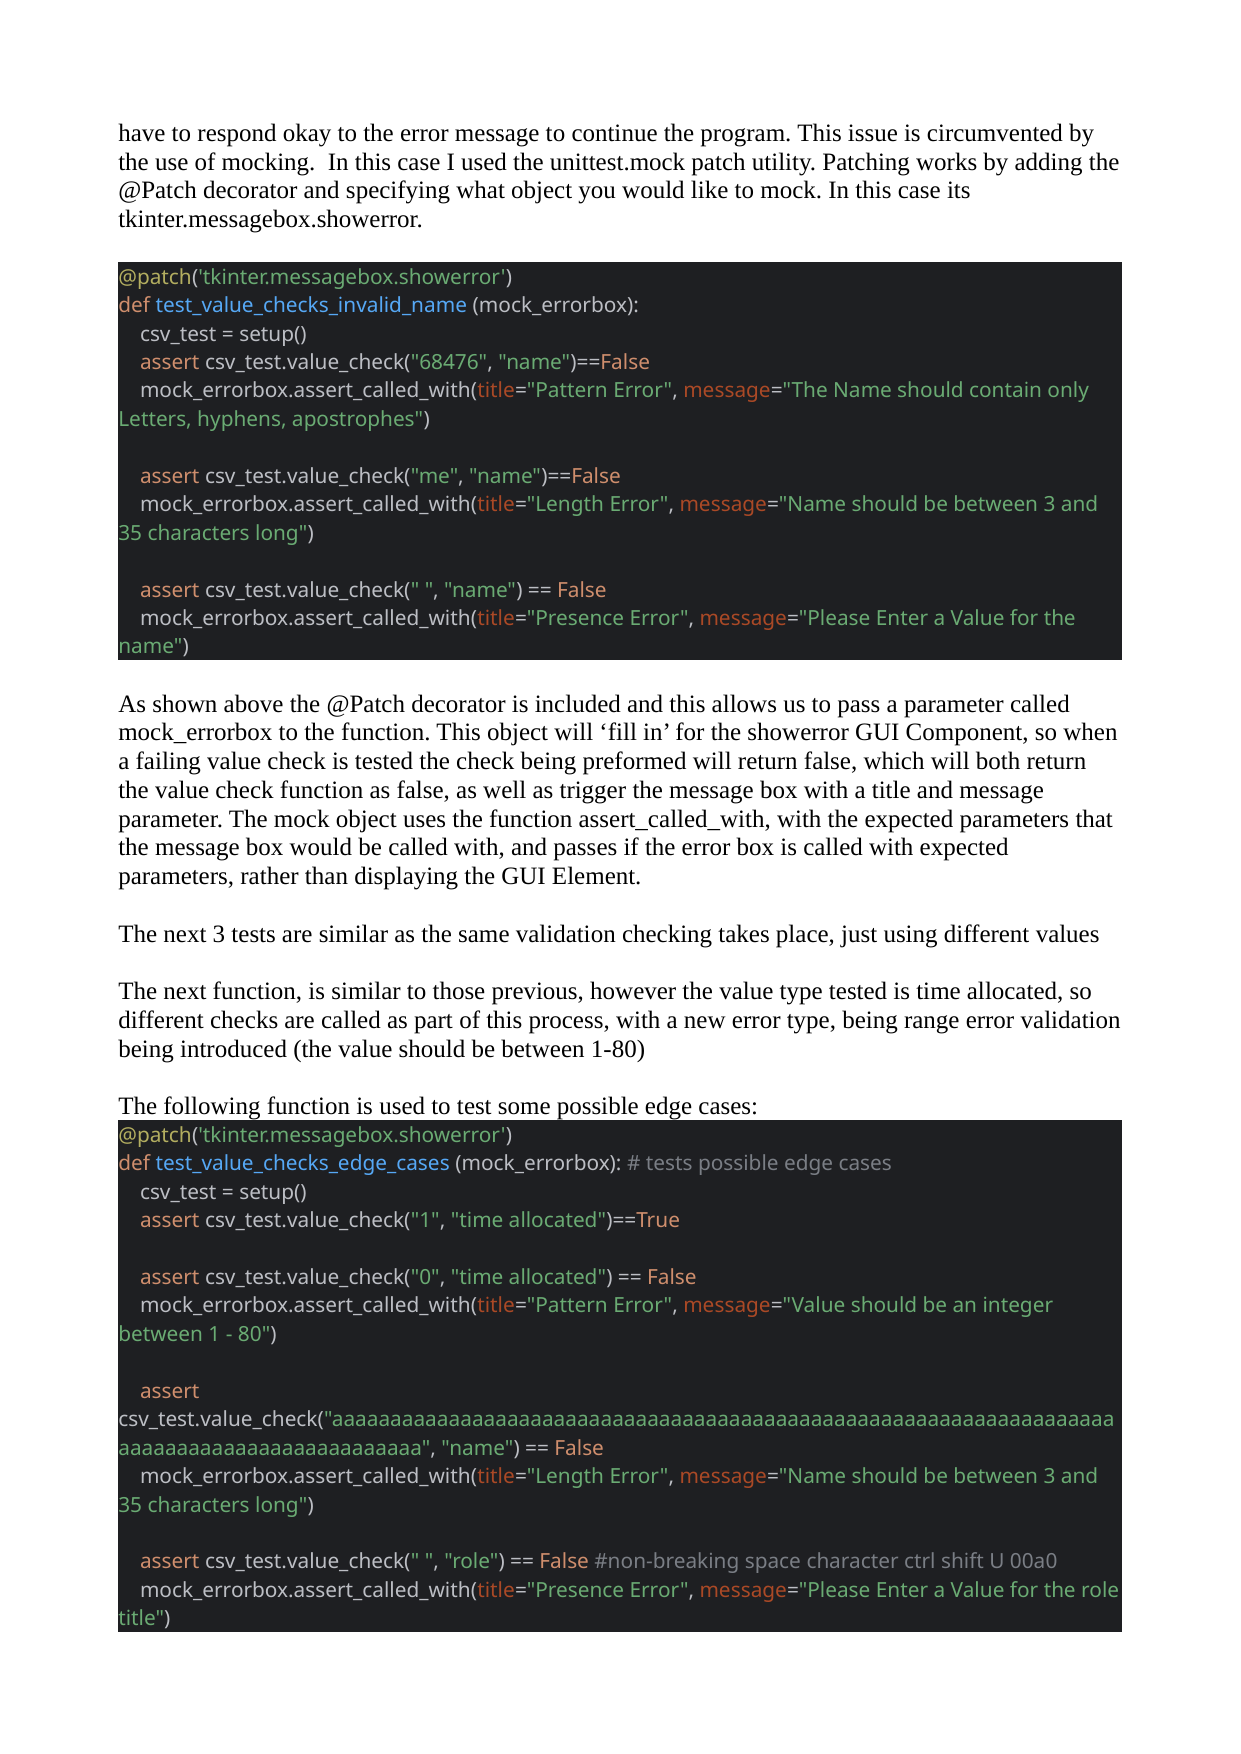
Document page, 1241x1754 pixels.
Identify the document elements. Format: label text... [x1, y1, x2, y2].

text The following function is used to test some possible edge cases: [118, 1091, 1122, 1120]
text The next function, is similar to those previous, however the value type tested is time allocated, so different checks are called as part of this process, with a new error type, being range error validation being introduced (the value should be between 1-80) [118, 976, 1122, 1062]
text have to respond okay to the error message to continue the program. This issue is circumvented by the use of mocking. In this case I used the unittest.mock patch utility. Patching works by adding the @Patch decorator and specifying what object you would like to mock. In this case its tkinter.messagebox.showerror. [118, 118, 1122, 233]
text @patch('tkinter.messagebox.showerror') def test_value_checks_invalid_name (mock_errorbox): csv_test = setup() assert csv_test.value_check("68476", "name")==False mock_errorbox.assert_called_with(title="Pattern Error", message="The Name should contain only Letters, hyphens, apostrophes") assert csv_test.value_check("me", "name")==False mock_errorbox.assert_called_with(title="Length Error", message="Name should be between 3 and 35 characters long") assert csv_test.value_check(" ", "name") == False mock_errorbox.assert_called_with(title="Presence Error", message="Please Enter a Value for the name") [118, 262, 1122, 660]
text The next 3 tests are similar as the same validation checking takes place, just using different values [118, 919, 1122, 947]
text As shown above the @Patch decorator is included and this allows us to pass a parameter called mock_errorbox to the function. This object will ‘fill in’ for the showerror GUI Component, so when a failing value check is tested the check being preformed will return false, which will both return the value check function as false, as well as trigger the message box with a title and message parameter. The mock object uses the function assert_called_with, with the expected parameters that the message box would be called with, and passes if the error box is called with expected parameters, rather than displaying the GUI Element. [118, 689, 1122, 890]
text @patch('tkinter.messagebox.showerror') def test_value_checks_edge_cases (mock_errorbox): # tests possible edge cases csv_test = setup() assert csv_test.value_check("1", "time allocated")==True assert csv_test.value_check("0", "time allocated") == False mock_errorbox.assert_called_with(title="Pattern Error", message="Value should be an integer between 1 - 80") assert csv_test.value_check("aaaaaaaaaaaaaaaaaaaaaaaaaaaaaaaaaaaaaaaaaaaaaaaaaaaaaaaaaaaaaaaaaaaaaaaaaaaaaaaaaaaaaaaaaaaaa", "name") == False mock_errorbox.assert_called_with(title="Length Error", message="Name should be between 3 and 35 characters long") assert csv_test.value_check(" ", "role") == False #non-breaking space character ctrl shift U 00a0 mock_errorbox.assert_called_with(title="Presence Error", message="Please Enter a Value for the role title") [118, 1120, 1122, 1632]
